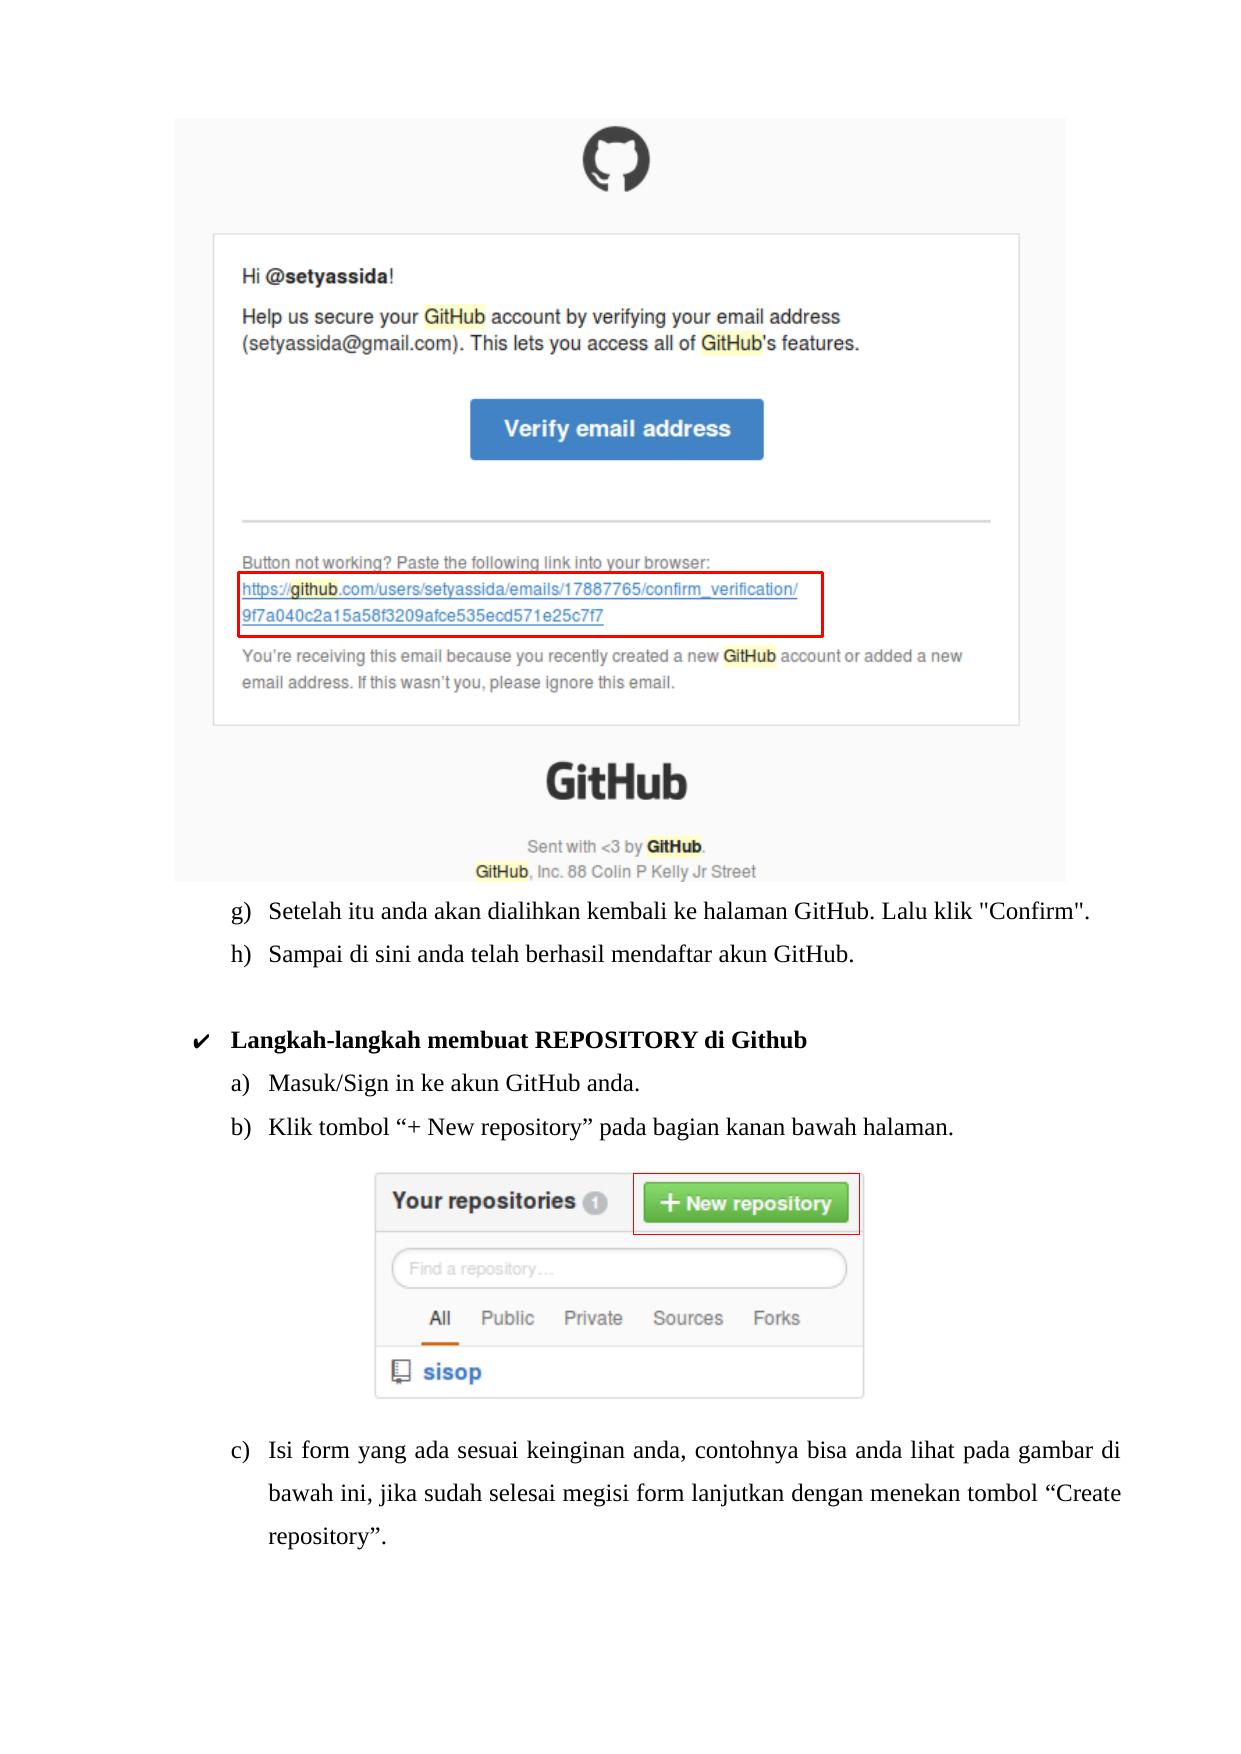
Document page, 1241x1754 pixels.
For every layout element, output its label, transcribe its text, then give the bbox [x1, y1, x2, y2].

list Sampai di sini anda telah berhasil mendaftar akun GitHub. [231, 939, 1122, 968]
list Masuk/Sign in ke akun GitHub anda. [231, 1068, 1122, 1097]
list Setelah itu anda akan dialihkan kembali ke halaman GitHub. Lalu klik "Confirm". [231, 118, 1122, 925]
list Isi form yang ada sesuai keinginan anda, contohnya bisa anda lihat pada gambar di bawah ini, jika sudah selesai megisi form lanjutkan dengan menekan tombol “Create repository”. [231, 1155, 1122, 1550]
picture [356, 1154, 885, 1421]
list Klik tombol “+ New repository” pada bagian kanan bawah halaman. [231, 1112, 1122, 1140]
list Langkah-langkah membuat REPOSITORY di Github [193, 1025, 1122, 1054]
picture [174, 118, 1066, 882]
